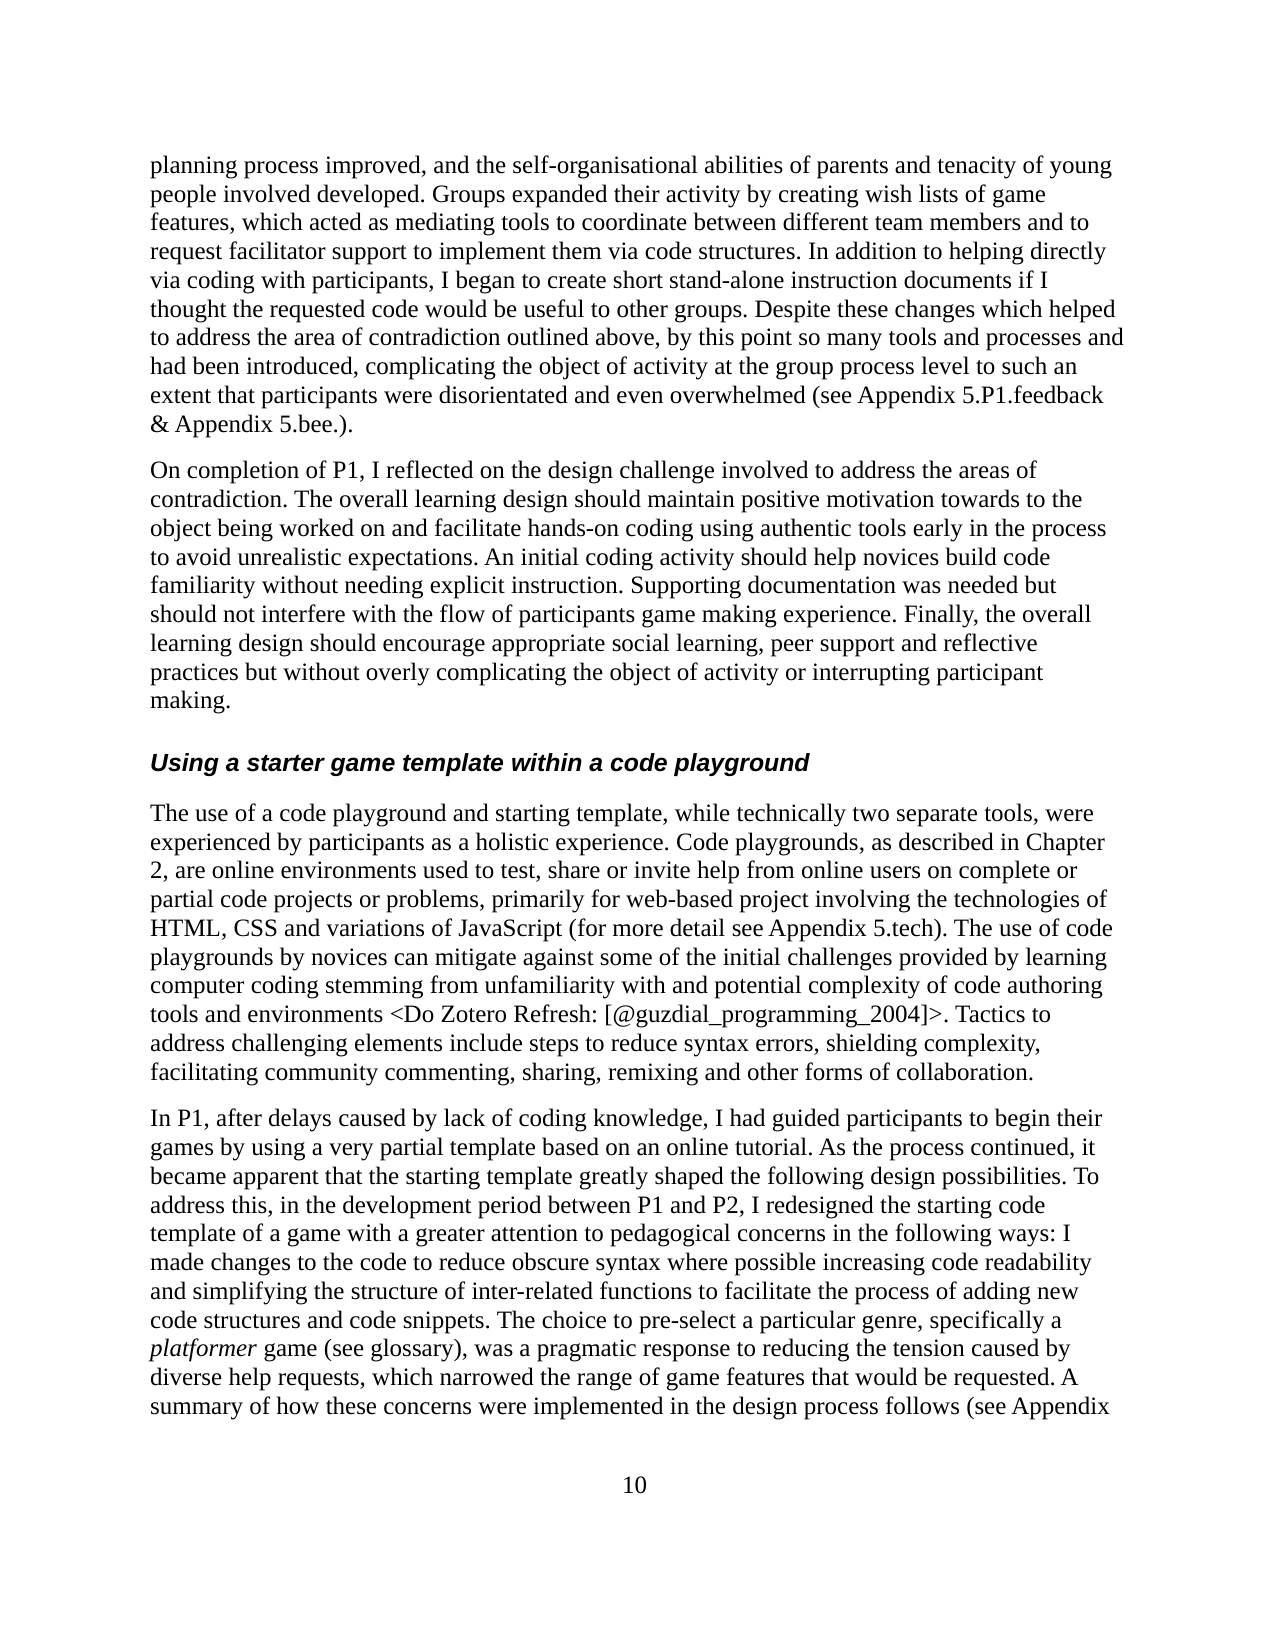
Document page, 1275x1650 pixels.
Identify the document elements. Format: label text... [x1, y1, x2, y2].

text On completion of P1, I reflected on the design challenge involved to address the areas of contradiction. The overall learning design should maintain positive motivation towards to the object being worked on and facilitate hands-on coding using authentic tools early in the process to avoid unrealistic expectations. An initial coding activity should help novices build code familiarity without needing explicit instruction. Supporting documentation was needed but should not interfere with the flow of participants game making experience. Finally, the overall learning design should encourage appropriate social learning, peer support and reflective practices but without overly complicating the object of activity or interrupting participant making. [150, 455, 1125, 714]
text planning process improved, and the self-organisational abilities of parents and tenacity of young people involved developed. Groups expanded their activity by creating wish lists of game features, which acted as mediating tools to coordinate between different team members and to request facilitator support to implement them via code structures. In addition to helping directly via coding with participants, I began to create short stand-alone instruction documents if I thought the requested code would be useful to other groups. Despite these changes which helped to address the area of contradiction outlined above, by this point so many tools and processes and had been introduced, complicating the object of activity at the group process level to such an extent that participants were disorientated and even overwhelmed (see Appendix 5.P1.feedback & Appendix 5.bee.). [150, 150, 1125, 437]
text The use of a code playground and starting template, while technically two separate tools, were experienced by participants as a holistic experience. Code playgrounds, as described in Chapter 2, are online environments used to test, share or invite help from online users on complete or partial code projects or problems, primarily for web-based project involving the technologies of HTML, CSS and variations of JavaScript (for more detail see Appendix 5.tech). The use of code playgrounds by novices can mitigate against some of the initial challenges provided by learning computer coding stemming from unfamiliarity with and potential complexity of code authoring tools and environments <Do Zotero Refresh: [@guzdial_programming_2004]>. Tactics to address challenging elements include steps to reduce syntax errors, shielding complexity, facilitating community commenting, sharing, remixing and other forms of collaboration. [150, 798, 1125, 1086]
subtitle Using a starter game template within a code playground [150, 748, 1125, 777]
text In P1, after delays caused by lack of coding knowledge, I had guided participants to begin their games by using a very partial template based on an online tutorial. As the process continued, it became apparent that the starting template greatly shaped the following design possibilities. To address this, in the development period between P1 and P2, I redesigned the starting code template of a game with a greater attention to pedagogical concerns in the following ways: I made changes to the code to reduce obscure syntax where possible increasing code readability and simplifying the structure of inter-related functions to facilitate the process of adding new code structures and code snippets. The choice to pre-select a particular genre, specifically a platformer game (see glossary), was a pragmatic response to reducing the tension caused by diverse help requests, which narrowed the range of game features that would be requested. A summary of how these concerns were implemented in the design process follows (see Appendix [150, 1103, 1125, 1420]
